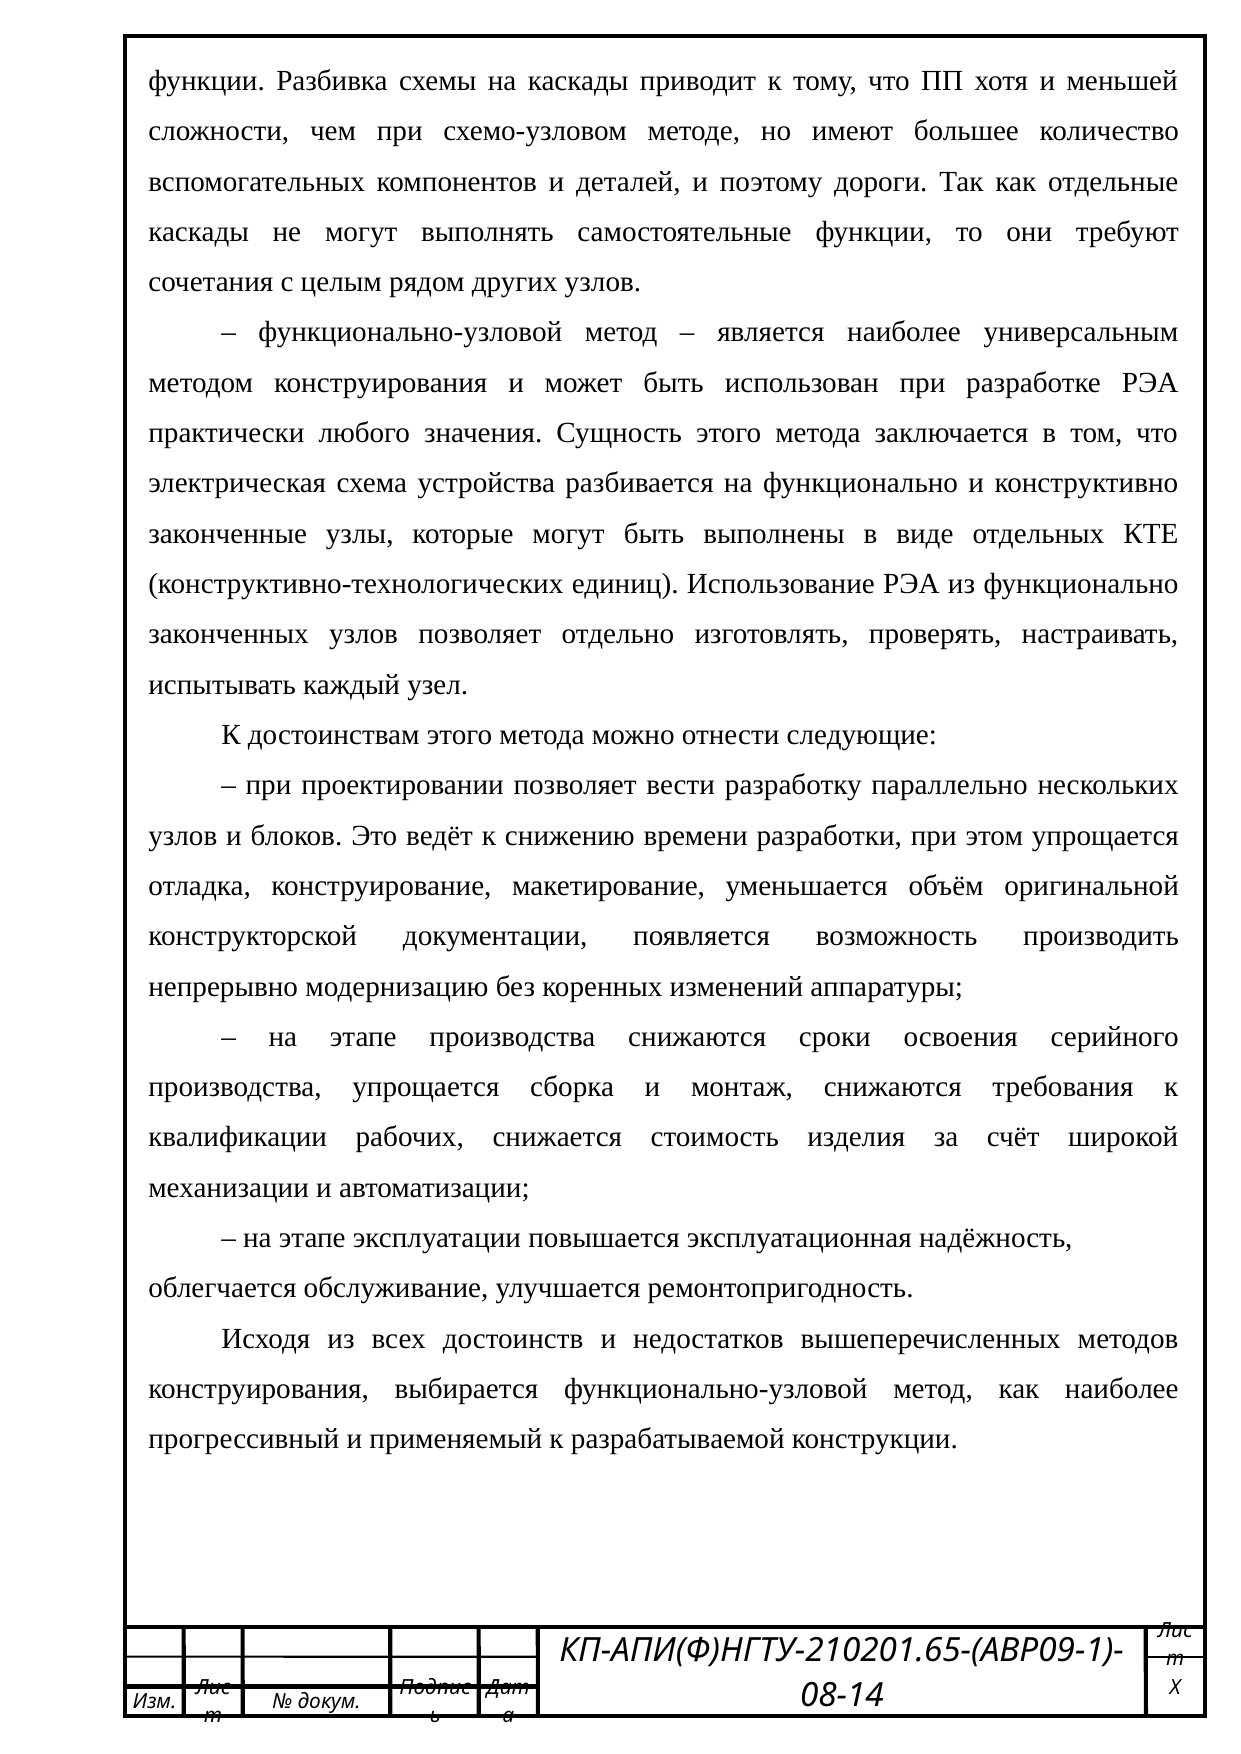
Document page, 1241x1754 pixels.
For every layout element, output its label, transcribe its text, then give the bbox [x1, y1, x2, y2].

text – при проектировании позволяет вести разработку параллельно нескольких узлов и блоков. Это ведёт к снижению времени разработки, при этом упрощается отладка, конструирование, макетирование, уменьшается объём оригинальной конструкторской документации, появляется возможность производить непрерывно модернизацию без коренных изменений аппаратуры; [148, 767, 1179, 1002]
text – на этапе эксплуатации повышается эксплуатационная надёжность, облегчается обслуживание, улучшается ремонтопригодность. [148, 1220, 1179, 1304]
text – на этапе производства снижаются сроки освоения серийного производства, упрощается сборка и монтаж, снижаются требования к квалификации рабочих, снижается стоимость изделия за счёт широкой механизации и автоматизации; [148, 1019, 1179, 1203]
text функции. Разбивка схемы на каскады приводит к тому, что ПП хотя и меньшей сложности, чем при схемо-узловом методе, но имеют большее количество вспомогательных компонентов и деталей, и поэтому дороги. Так как отдельные каскады не могут выполнять самостоятельные функции, то они требуют сочетания с целым рядом других узлов. [148, 63, 1179, 298]
text – функционально-узловой метод – является наиболее универсальным методом конструирования и может быть использован при разработке РЭА практически любого значения. Сущность этого метода заключается в том, что электрическая схема устройства разбивается на функционально и конструктивно законченные узлы, которые могут быть выполнены в виде отдельных КТЕ (конструктивно-технологических единиц). Использование РЭА из функционально законченных узлов позволяет отдельно изготовлять, проверять, настраивать, испытывать каждый узел. [148, 314, 1179, 700]
text К достоинствам этого метода можно отнести следующие: [148, 717, 1179, 751]
text Исходя из всех достоинств и недостатков вышеперечисленных методов конструирования, выбирается функционально-узловой метод, как наиболее прогрессивный и применяемый к разрабатываемой конструкции. [148, 1321, 1179, 1455]
